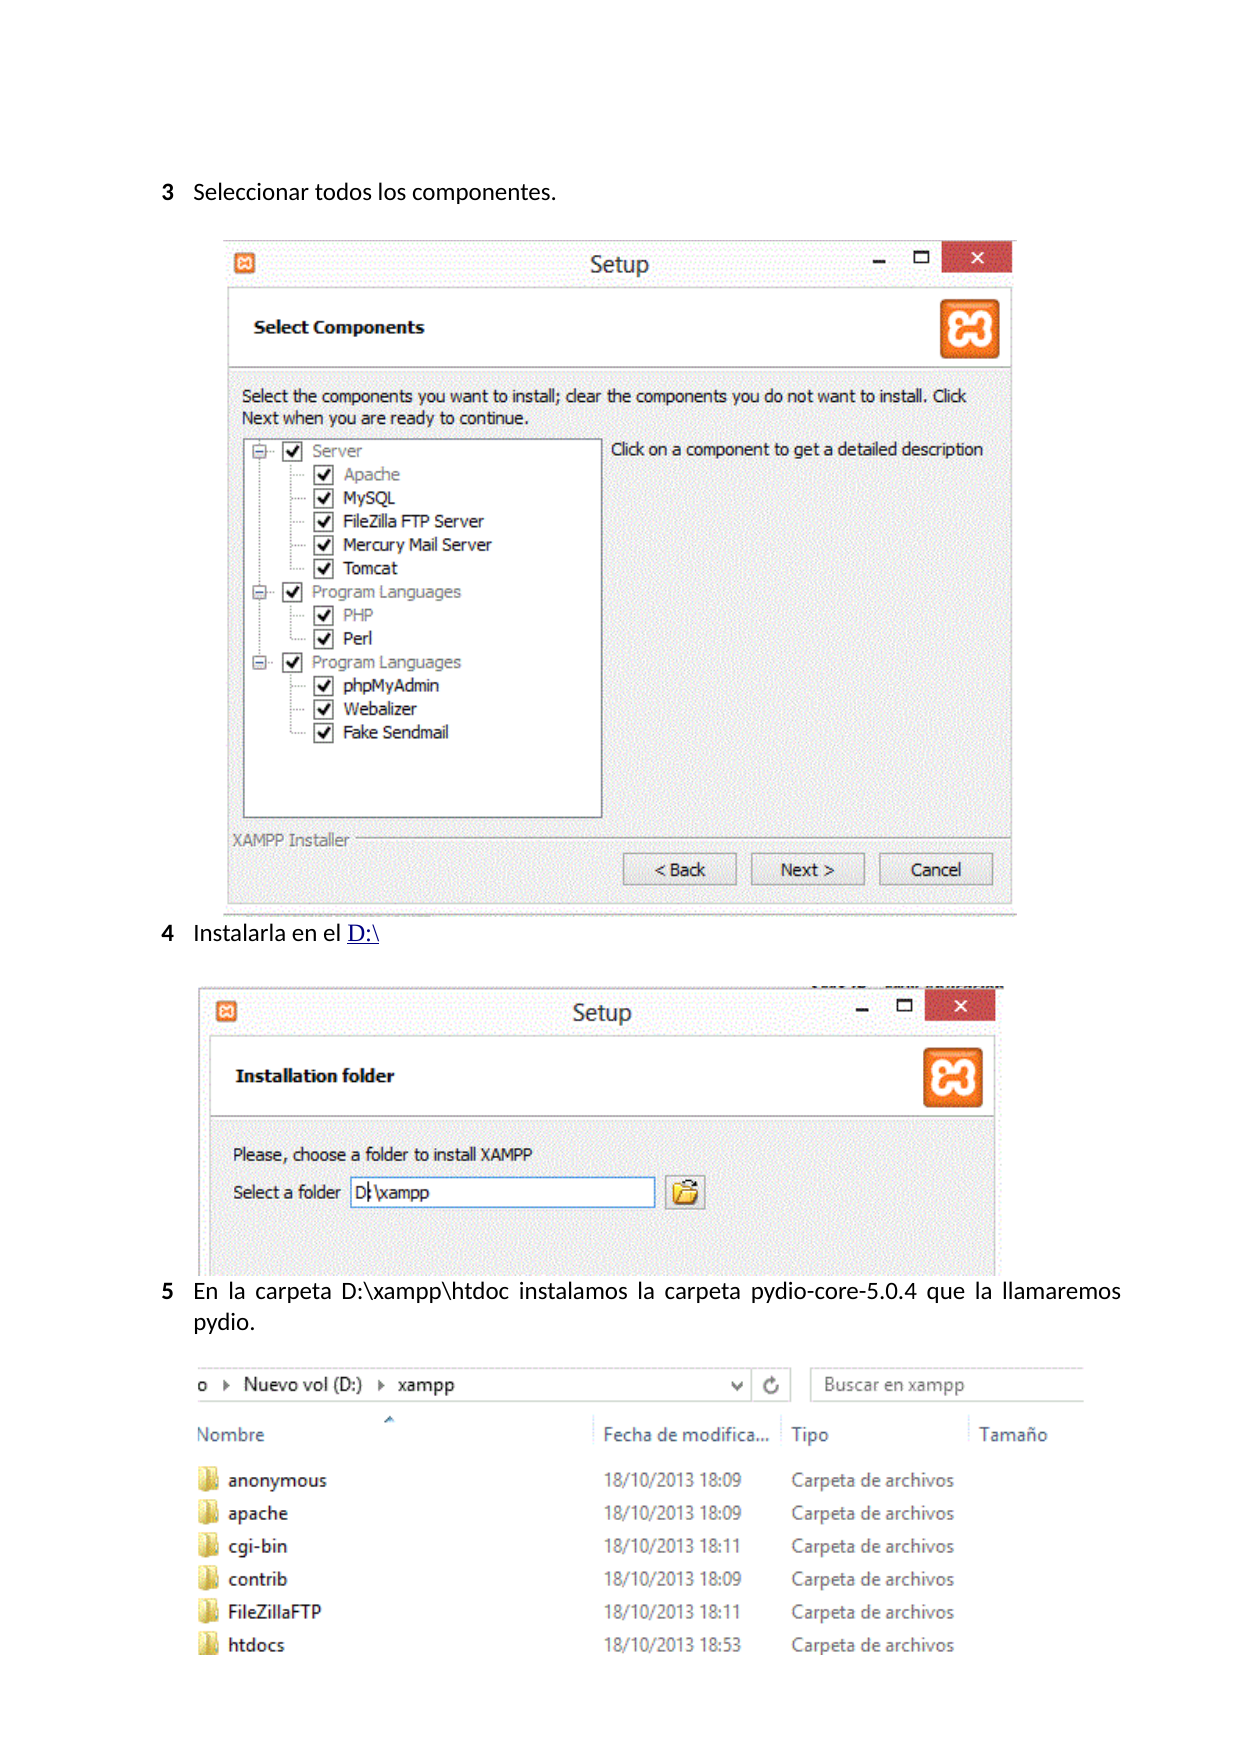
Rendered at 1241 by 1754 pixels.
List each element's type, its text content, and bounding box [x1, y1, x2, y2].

list En la carpeta D:\xampp\htdoc instalamos la carpeta pydio-core-5.0.4 que la llamaremos pydio. [156, 971, 1122, 1336]
picture [197, 1363, 1084, 1655]
list Seleccionar todos los componentes. [156, 176, 1122, 207]
list Instalarla en el D:\ [156, 230, 1122, 948]
picture [223, 240, 1017, 917]
picture [197, 986, 1005, 1276]
